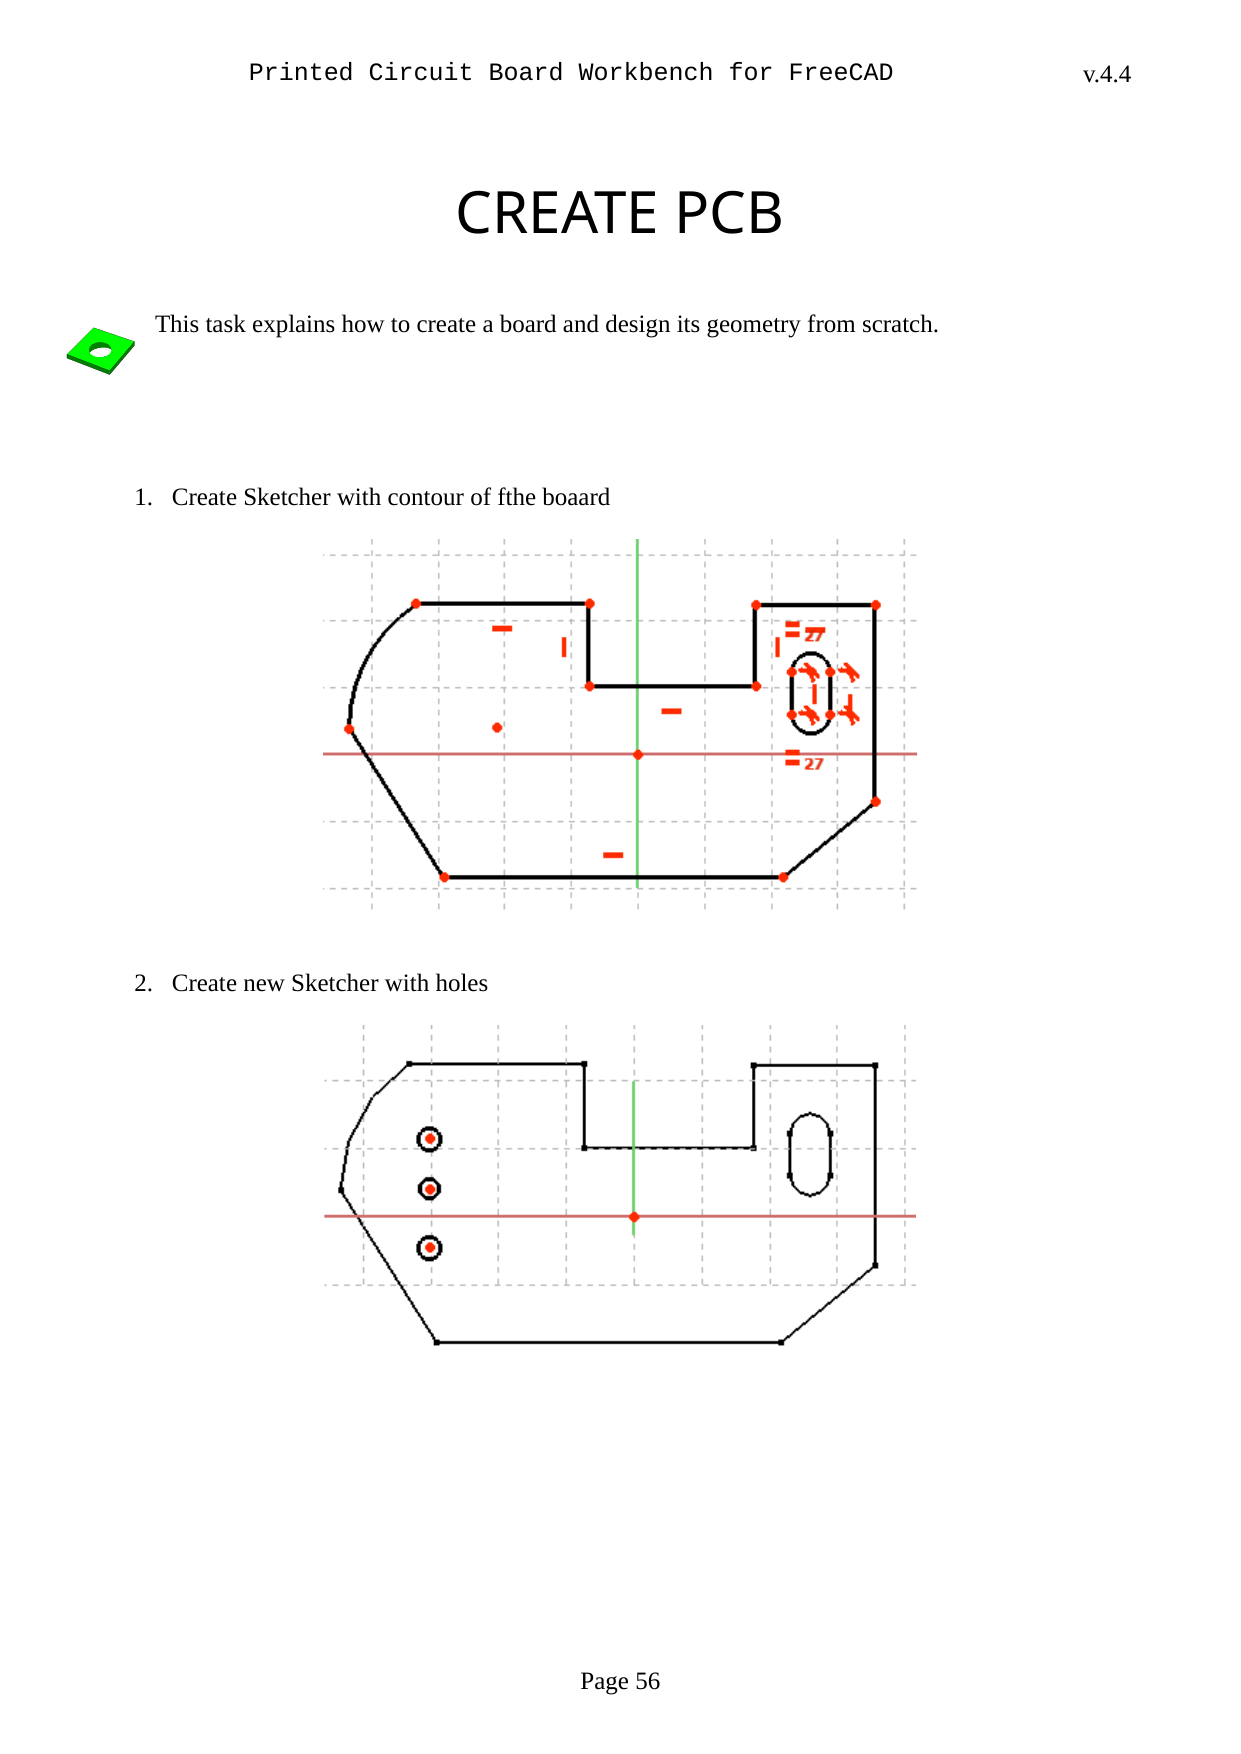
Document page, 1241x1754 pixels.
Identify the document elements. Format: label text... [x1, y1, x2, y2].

list Create Sketcher with contour of fthe boaard [134, 482, 1181, 511]
list Create new Sketcher with holes [134, 968, 1181, 996]
picture [323, 539, 918, 911]
picture [324, 1025, 916, 1379]
text This task explains how to create a board and design its geometry from scratch. [59, 309, 1181, 338]
subtitle Create PCB [59, 171, 1181, 250]
